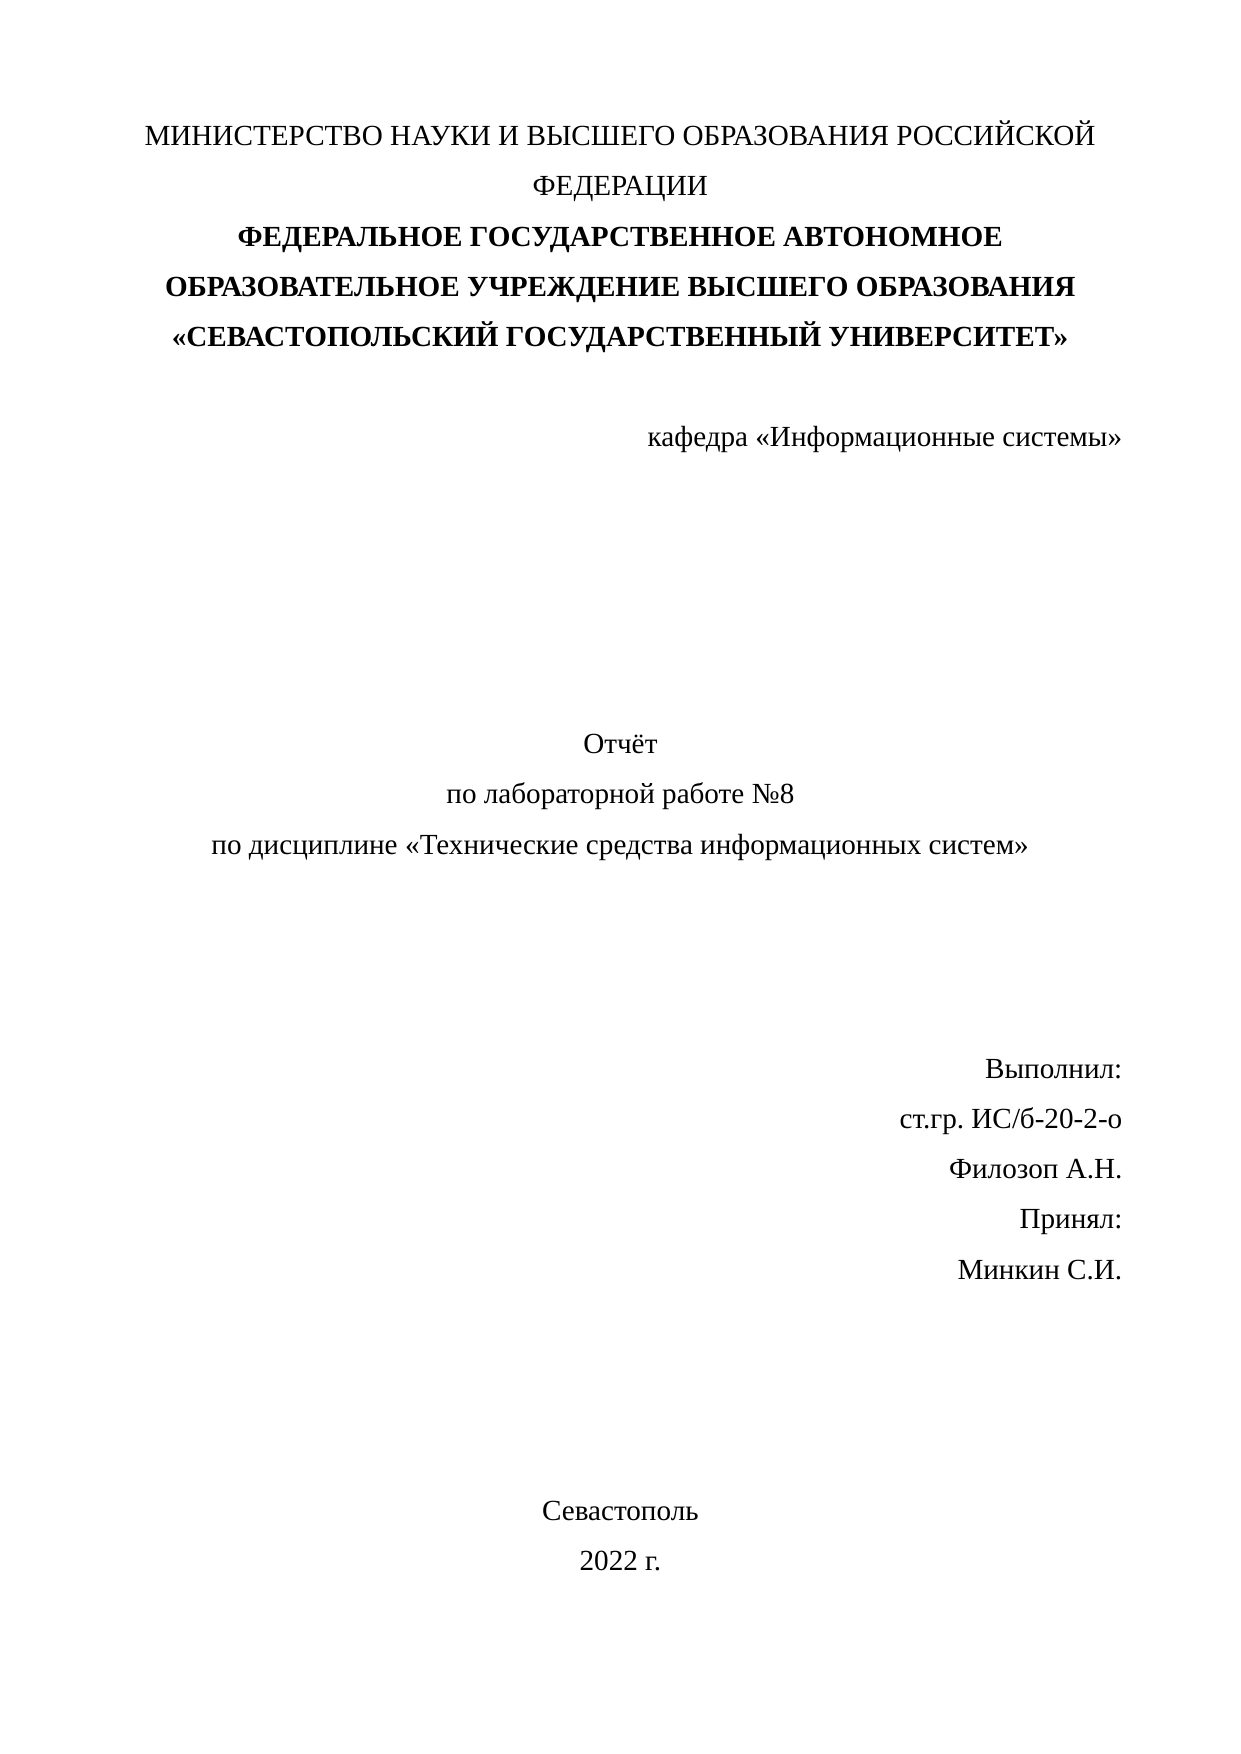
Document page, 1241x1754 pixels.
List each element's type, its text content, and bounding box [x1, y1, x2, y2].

table_cell Принял: Минкин С.И. [620, 1202, 1122, 1493]
table_cell Севастополь 2022 г. [118, 1493, 1122, 1594]
table_cell Выполнил: ст.гр. ИС/б-20-2-о Филозоп А.Н. [620, 1051, 1122, 1202]
table_cell ФЕДЕРАЛЬНОЕ ГОСУДАРСТВЕННОЕ АВТОНОМНОЕ ОБРАЗОВАТЕЛЬНОЕ УЧРЕЖДЕНИЕ ВЫСШЕГО ОБРАЗОВАНИЯ «СЕВАСТОПОЛЬСКИЙ ГОСУДАРСТВЕННЫЙ УНИВЕРСИТЕТ» [118, 219, 1122, 419]
table_cell Отчёт по лабораторной работе №8 по дисциплине «Технические средства информационных систем» [118, 726, 1122, 1051]
table_cell [118, 1202, 620, 1493]
table_cell кафедра «Информационные системы» [620, 419, 1122, 726]
table_cell [118, 1051, 620, 1202]
table_header МИНИСТЕРСТВО НАУКИ И ВЫСШЕГО ОБРАЗОВАНИЯ РОССИЙСКОЙ ФЕДЕРАЦИИ [118, 118, 1122, 219]
table_cell [118, 419, 620, 726]
